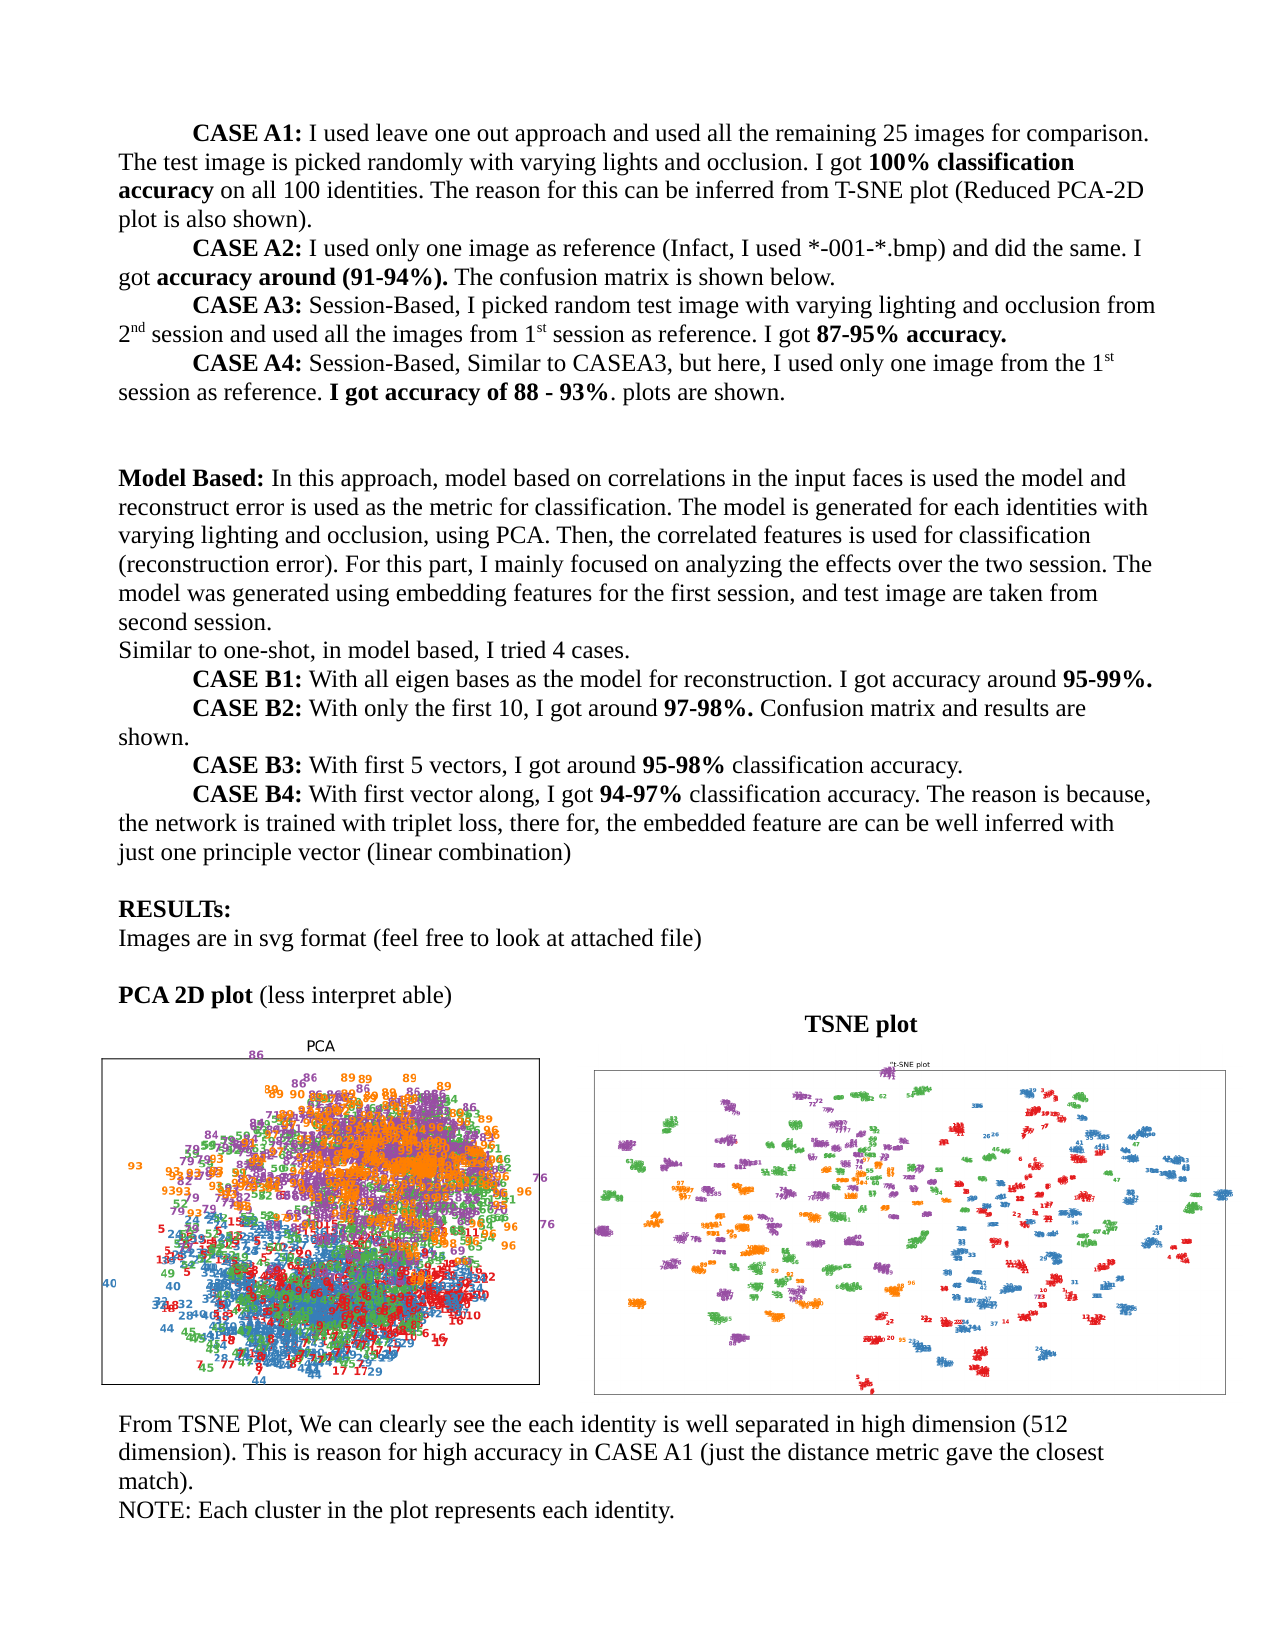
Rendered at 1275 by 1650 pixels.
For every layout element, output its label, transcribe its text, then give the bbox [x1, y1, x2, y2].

text TSNE plot [118, 1009, 1157, 1038]
text Model Based: In this approach, model based on correlations in the input faces is used the model and reconstruct error is used as the metric for classification. The model is generated for each identities with varying lighting and occlusion, using PCA. Then, the correlated features is used for classification (reconstruction error). For this part, I mainly focused on analyzing the effects over the two session. The model was generated using embedding features for the first session, and test image are taken from second session. [118, 463, 1157, 636]
text NOTE: Each cluster in the plot represents each identity. [118, 1495, 1157, 1524]
text Images are in svg format (feel free to look at attached file) [118, 923, 1157, 952]
picture [577, 1044, 1244, 1403]
picture [67, 1022, 565, 1409]
text CASE A3: Session-Based, I picked random test image with varying lighting and occlusion from 2nd session and used all the images from 1st session as reference. I got 87-95% accuracy. [118, 291, 1157, 348]
text CASE B3: With first 5 vectors, I got around 95-98% classification accuracy. [118, 751, 1157, 779]
text CASE B4: With first vector along, I got 94-97% classification accuracy. The reason is because, the network is trained with triplet loss, there for, the embedded feature are can be well inferred with just one principle vector (linear combination) [118, 779, 1157, 866]
text CASE A1: I used leave one out approach and used all the remaining 25 images for comparison. The test image is picked randomly with varying lights and occlusion. I got 100% classification accuracy on all 100 identities. The reason for this can be inferred from T-SNE plot (Reduced PCA-2D plot is also shown). [118, 118, 1157, 233]
text From TSNE Plot, We can clearly see the each identity is well separated in high dimension (512 dimension). This is reason for high accuracy in CASE A1 (just the distance metric gave the closest match). [118, 1067, 1157, 1495]
text CASE B1: With all eigen bases as the model for reconstruction. I got accuracy around 95-99%. CASE B2: With only the first 10, I got around 97-98%. Confusion matrix and results are shown. [118, 664, 1157, 751]
text CASE A4: Session-Based, Similar to CASEA3, but here, I used only one image from the 1st session as reference. I got accuracy of 88 - 93%. plots are shown. [118, 348, 1157, 406]
text RESULTs: [118, 894, 1157, 923]
text CASE A2: I used only one image as reference (Infact, I used *-001-*.bmp) and did the same. I got accuracy around (91-94%). The confusion matrix is shown below. [118, 233, 1157, 291]
text Similar to one-shot, in model based, I tried 4 cases. [118, 636, 1157, 664]
text PCA 2D plot (less interpret able) [118, 981, 1157, 1009]
